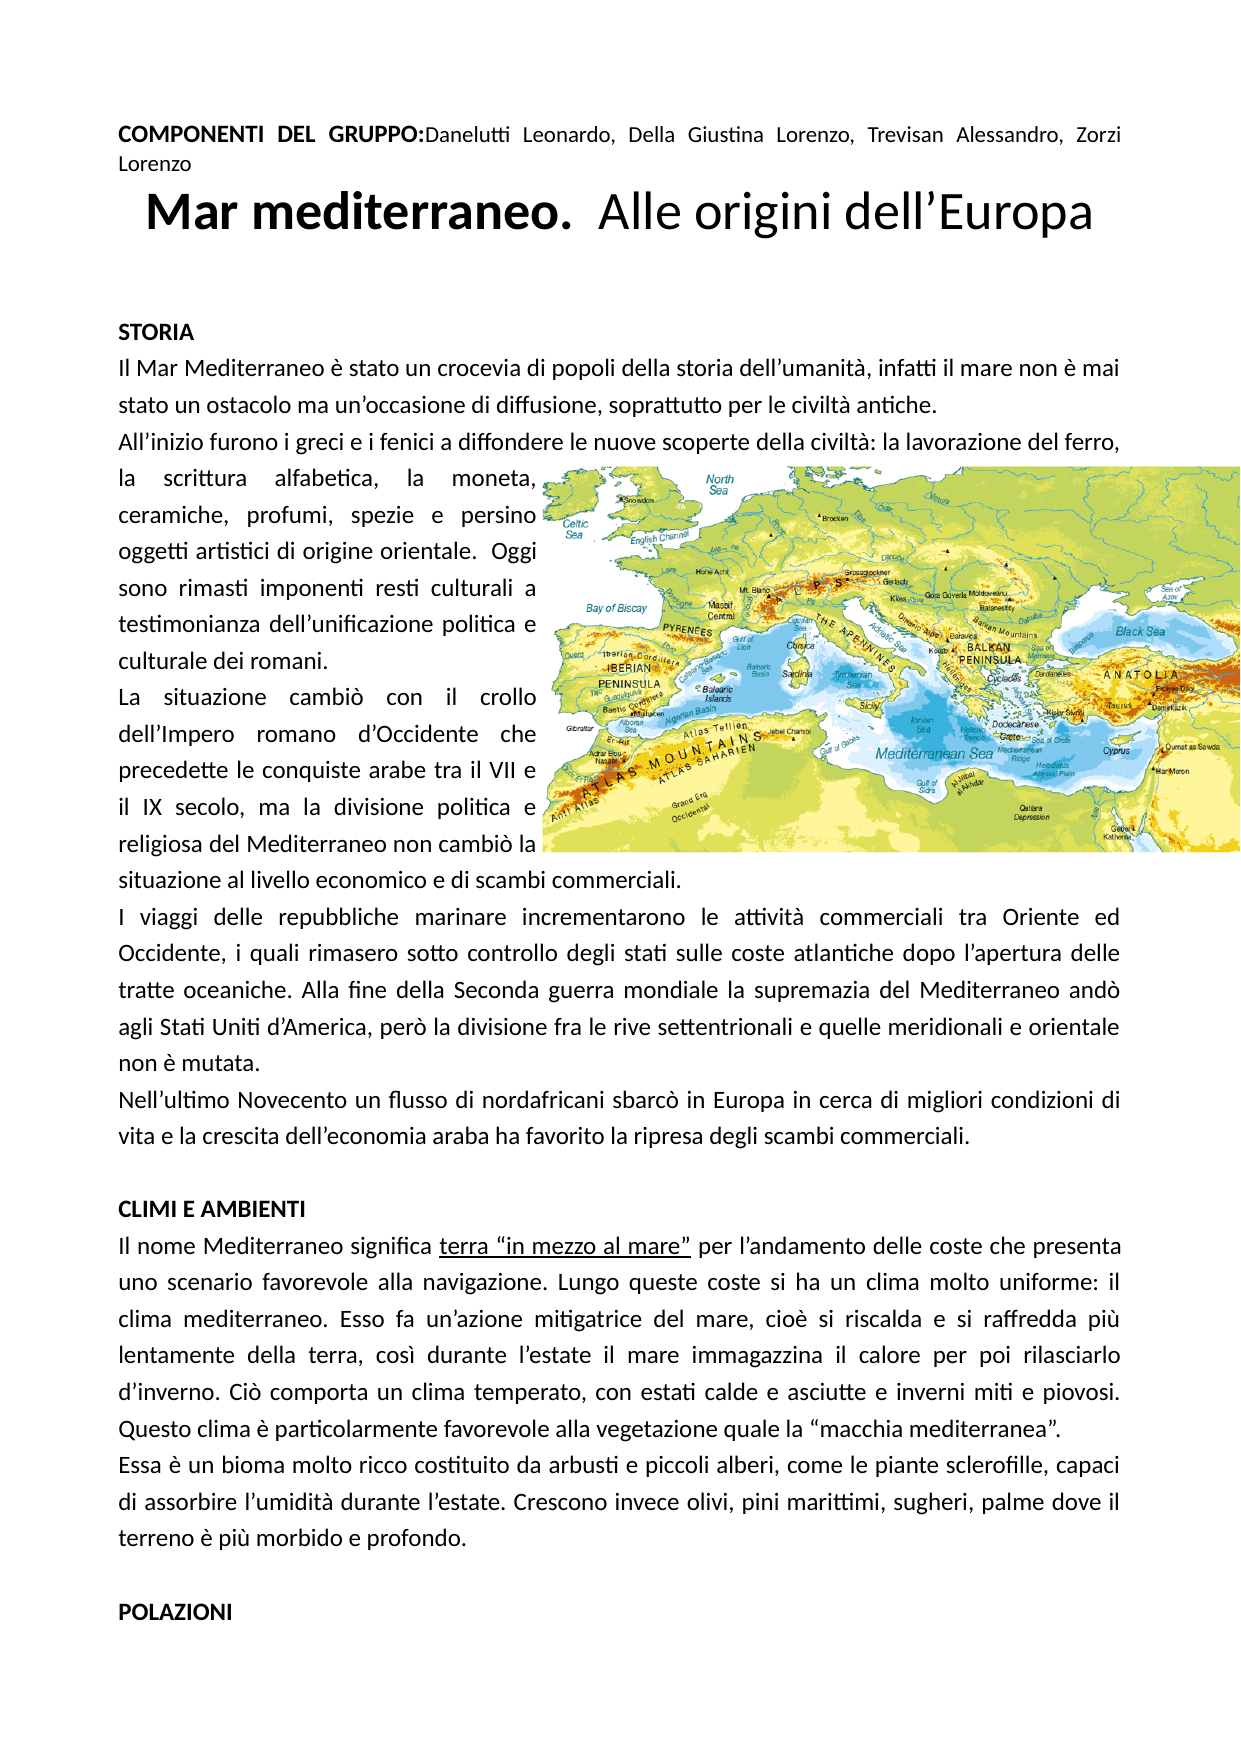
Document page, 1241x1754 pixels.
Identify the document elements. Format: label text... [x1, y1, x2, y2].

text Nell’ultimo Novecento un flusso di nordafricani sbarcò in Europa in cerca di migliori condizioni di vita e la crescita dell’economia araba ha favorito la ripresa degli scambi commerciali. [118, 1084, 1122, 1151]
text Mar mediterraneo. Alle origini dell’Europa [118, 177, 1122, 243]
text All’inizio furono i greci e i fenici a diffondere le nuove scoperte della civiltà: la lavorazione del ferro, la scrittura alfabetica, la moneta, ceramiche, profumi, spezie e persino oggetti artistici di origine orientale. Oggi sono rimasti imponenti resti culturali a testimonianza dell’unificazione politica e culturale dei romani. [118, 426, 1122, 676]
text POLAZIONI [118, 1596, 1122, 1626]
text I viaggi delle repubbliche marinare incrementarono le attività commerciali tra Oriente ed Occidente, i quali rimasero sotto controllo degli stati sulle coste atlantiche dopo l’apertura delle tratte oceaniche. Alla fine della Seconda guerra mondiale la supremazia del Mediterraneo andò agli Stati Uniti d’America, però la divisione fra le rive settentrionali e quelle meridionali e orientale non è mutata. [118, 901, 1122, 1078]
text Essa è un bioma molto ricco costituito da arbusti e piccoli alberi, come le piante sclerofille, capaci di assorbire l’umidità durante l’estate. Crescono invece olivi, pini marittimi, sugheri, palme dove il terreno è più morbido e profondo. [118, 1449, 1122, 1553]
text CLIMI E AMBIENTI [118, 1193, 1122, 1224]
text STORIA [118, 316, 1122, 346]
text La situazione cambiò con il crollo dell’Impero romano d’Occidente che precedette le conquiste arabe tra il VII e il IX secolo, ma la divisione politica e religiosa del Mediterraneo non cambiò la situazione al livello economico e di scambi commerciali. [118, 682, 1122, 895]
text Il Mar Mediterraneo è stato un crocevia di popoli della storia dell’umanità, infatti il mare non è mai stato un ostacolo ma un’occasione di diffusione, soprattutto per le civiltà antiche. [118, 352, 1122, 419]
text Il nome Mediterraneo significa terra “in mezzo al mare” per l’andamento delle coste che presenta uno scenario favorevole alla navigazione. Lungo queste coste si ha un clima molto uniforme: il clima mediterraneo. Esso fa un’azione mitigatrice del mare, cioè si riscalda e si raffredda più lentamente della terra, così durante l’estate il mare immagazzina il calore per poi rilasciarlo d’inverno. Ciò comporta un clima temperato, con estati calde e asciutte e inverni miti e piovosi. Questo clima è particolarmente favorevole alla vegetazione quale la “macchia mediterranea”. [118, 1230, 1122, 1443]
picture [537, 460, 1241, 854]
text COMPONENTI DEL GRUPPO:Danelutti Leonardo, Della Giustina Lorenzo, Trevisan Alessandro, Zorzi Lorenzo [118, 118, 1122, 177]
